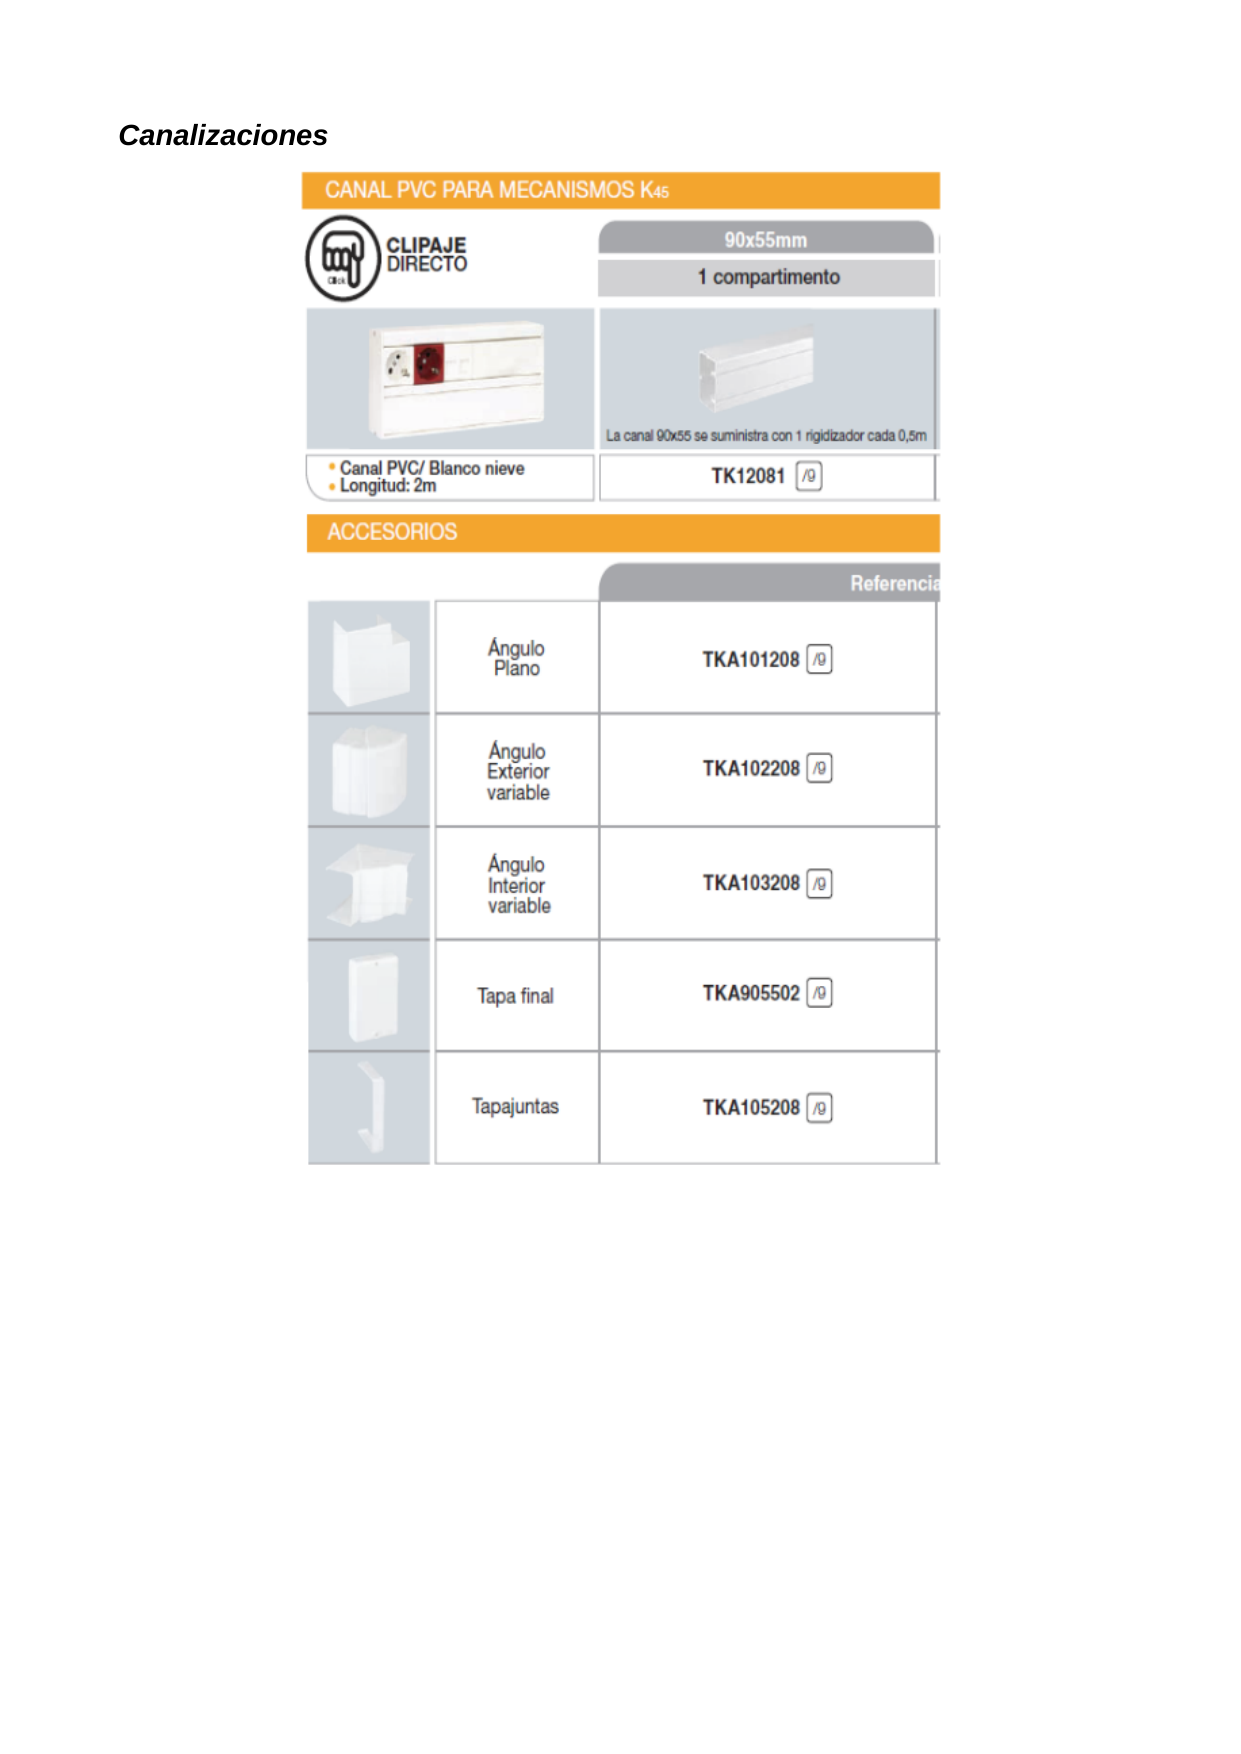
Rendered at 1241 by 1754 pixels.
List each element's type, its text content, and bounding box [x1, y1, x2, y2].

picture [295, 164, 945, 1173]
subtitle Canalizaciones [118, 118, 1122, 152]
